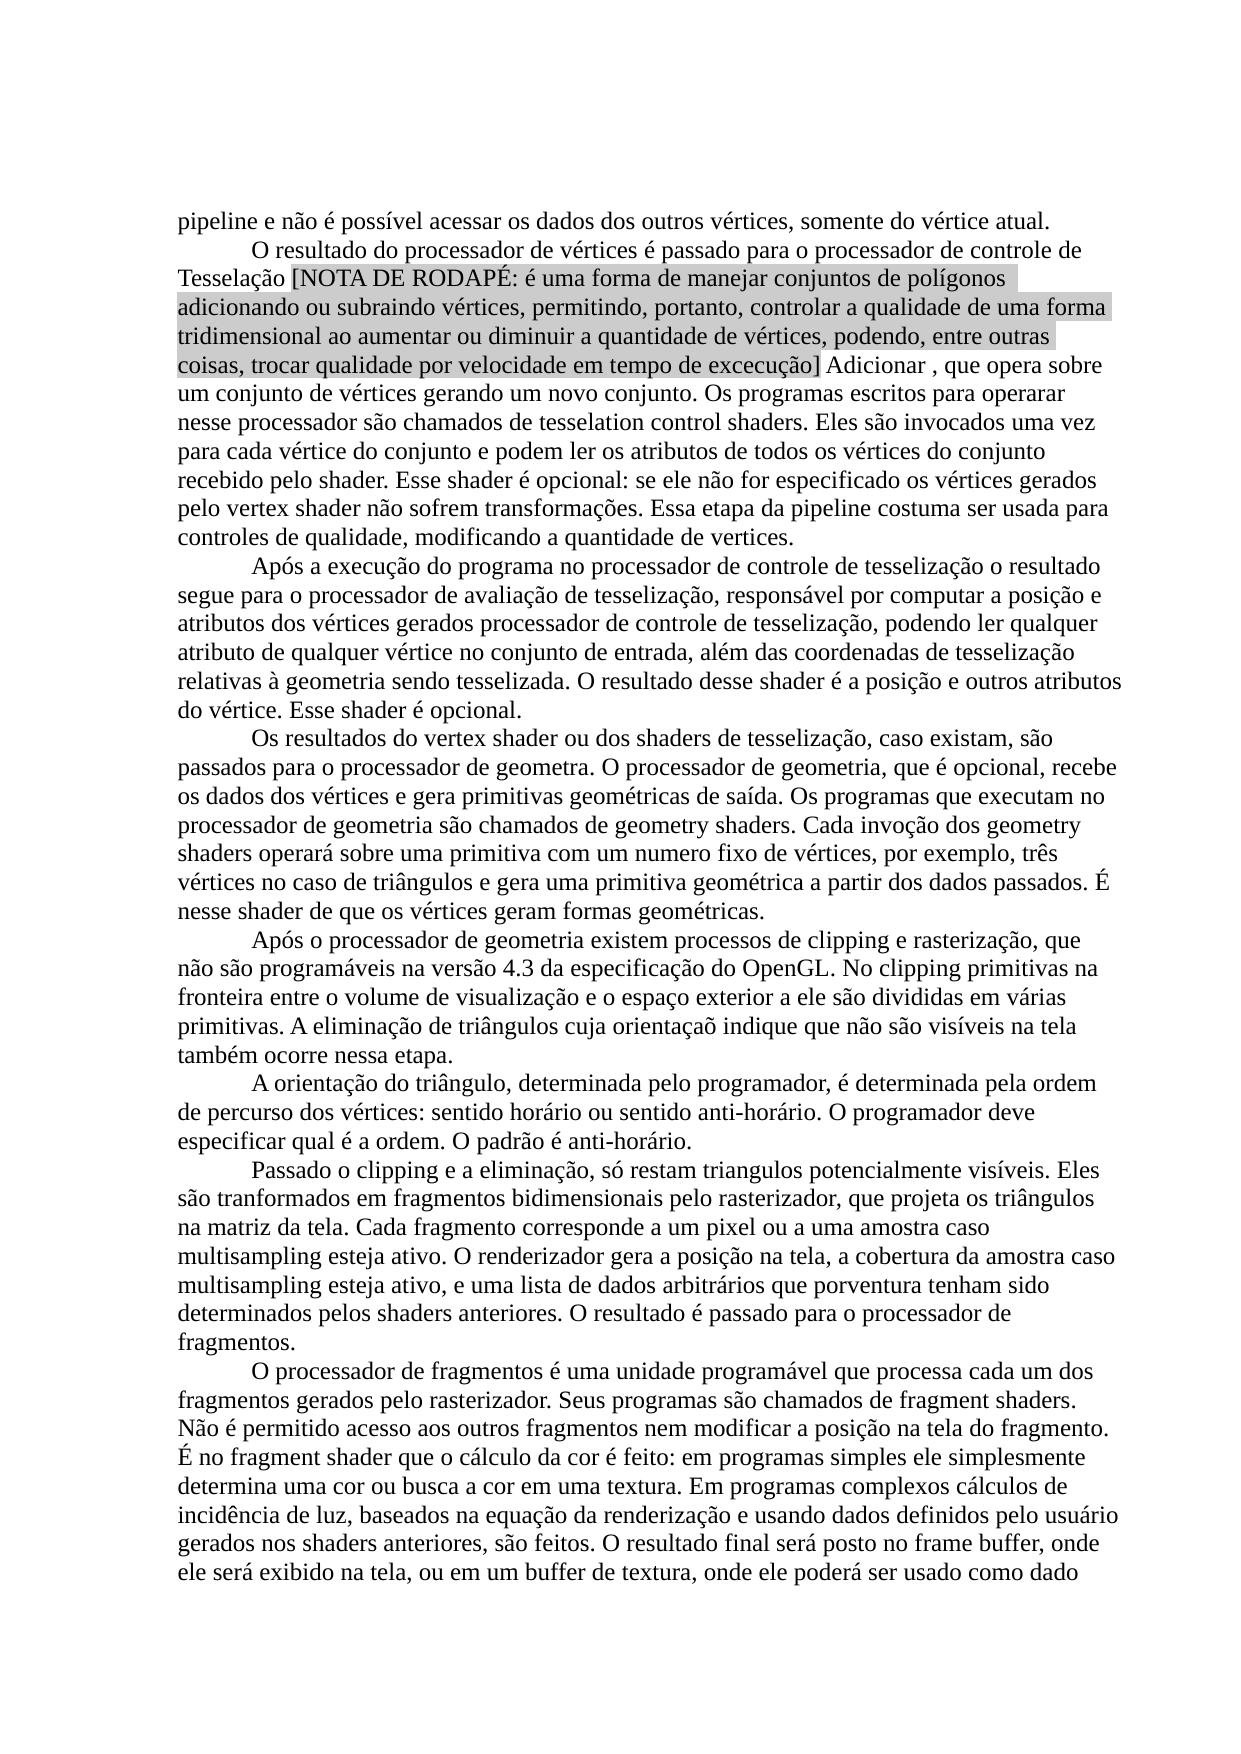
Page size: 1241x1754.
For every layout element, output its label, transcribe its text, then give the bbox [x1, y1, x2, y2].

text Passado o clipping e a eliminação, só restam triangulos potencialmente visíveis. Eles são tranformados em fragmentos bidimensionais pelo rasterizador, que projeta os triângulos na matriz da tela. Cada fragmento corresponde a um pixel ou a uma amostra caso multisampling esteja ativo. O renderizador gera a posição na tela, a cobertura da amostra caso multisampling esteja ativo, e uma lista de dados arbitrários que porventura tenham sido determinados pelos shaders anteriores. O resultado é passado para o processador de fragmentos. [177, 1155, 1122, 1356]
text O processador de fragmentos é uma unidade programável que processa cada um dos fragmentos gerados pelo rasterizador. Seus programas são chamados de fragment shaders. Não é permitido acesso aos outros fragmentos nem modificar a posição na tela do fragmento. É no fragment shader que o cálculo da cor é feito: em programas simples ele simplesmente determina uma cor ou busca a cor em uma textura. Em programas complexos cálculos de incidência de luz, baseados na equação da renderização e usando dados definidos pelo usuário gerados nos shaders anteriores, são feitos. O resultado final será posto no frame buffer, onde ele será exibido na tela, ou em um buffer de textura, onde ele poderá ser usado como dado [177, 1356, 1122, 1586]
text Após o processador de geometria existem processos de clipping e rasterização, que não são programáveis na versão 4.3 da especificação do OpenGL. No clipping primitivas na fronteira entre o volume de visualização e o espaço exterior a ele são divididas em várias primitivas. A eliminação de triângulos cuja orientaçaõ indique que não são visíveis na tela também ocorre nessa etapa. [177, 925, 1122, 1068]
text pipeline e não é possível acessar os dados dos outros vértices, somente do vértice atual. [177, 206, 1122, 235]
text O resultado do processador de vértices é passado para o processador de controle de Tesselação [NOTA DE RODAPÉ: é uma forma de manejar conjuntos de polígonos adicionando ou subraindo vértices, permitindo, portanto, controlar a qualidade de uma forma tridimensional ao aumentar ou diminuir a quantidade de vértices, podendo, entre outras coisas, trocar qualidade por velocidade em tempo de excecução] Adicionar , que opera sobre um conjunto de vértices gerando um novo conjunto. Os programas escritos para operarar nesse processador são chamados de tesselation control shaders. Eles são invocados uma vez para cada vértice do conjunto e podem ler os atributos de todos os vértices do conjunto recebido pelo shader. Esse shader é opcional: se ele não for especificado os vértices gerados pelo vertex shader não sofrem transformações. Essa etapa da pipeline costuma ser usada para controles de qualidade, modificando a quantidade de vertices. [177, 235, 1122, 551]
text Após a execução do programa no processador de controle de tesselização o resultado segue para o processador de avaliação de tesselização, responsável por computar a posição e atributos dos vértices gerados processador de controle de tesselização, podendo ler qualquer atributo de qualquer vértice no conjunto de entrada, além das coordenadas de tesselização relativas à geometria sendo tesselizada. O resultado desse shader é a posição e outros atributos do vértice. Esse shader é opcional. [177, 551, 1122, 723]
text A orientação do triângulo, determinada pelo programador, é determinada pela ordem de percurso dos vértices: sentido horário ou sentido anti-horário. O programador deve especificar qual é a ordem. O padrão é anti-horário. [177, 1068, 1122, 1155]
text Os resultados do vertex shader ou dos shaders de tesselização, caso existam, são passados para o processador de geometra. O processador de geometria, que é opcional, recebe os dados dos vértices e gera primitivas geométricas de saída. Os programas que executam no processador de geometria são chamados de geometry shaders. Cada invoção dos geometry shaders operará sobre uma primitiva com um numero fixo de vértices, por exemplo, três vértices no caso de triângulos e gera uma primitiva geométrica a partir dos dados passados. É nesse shader de que os vértices geram formas geométricas. [177, 723, 1122, 925]
